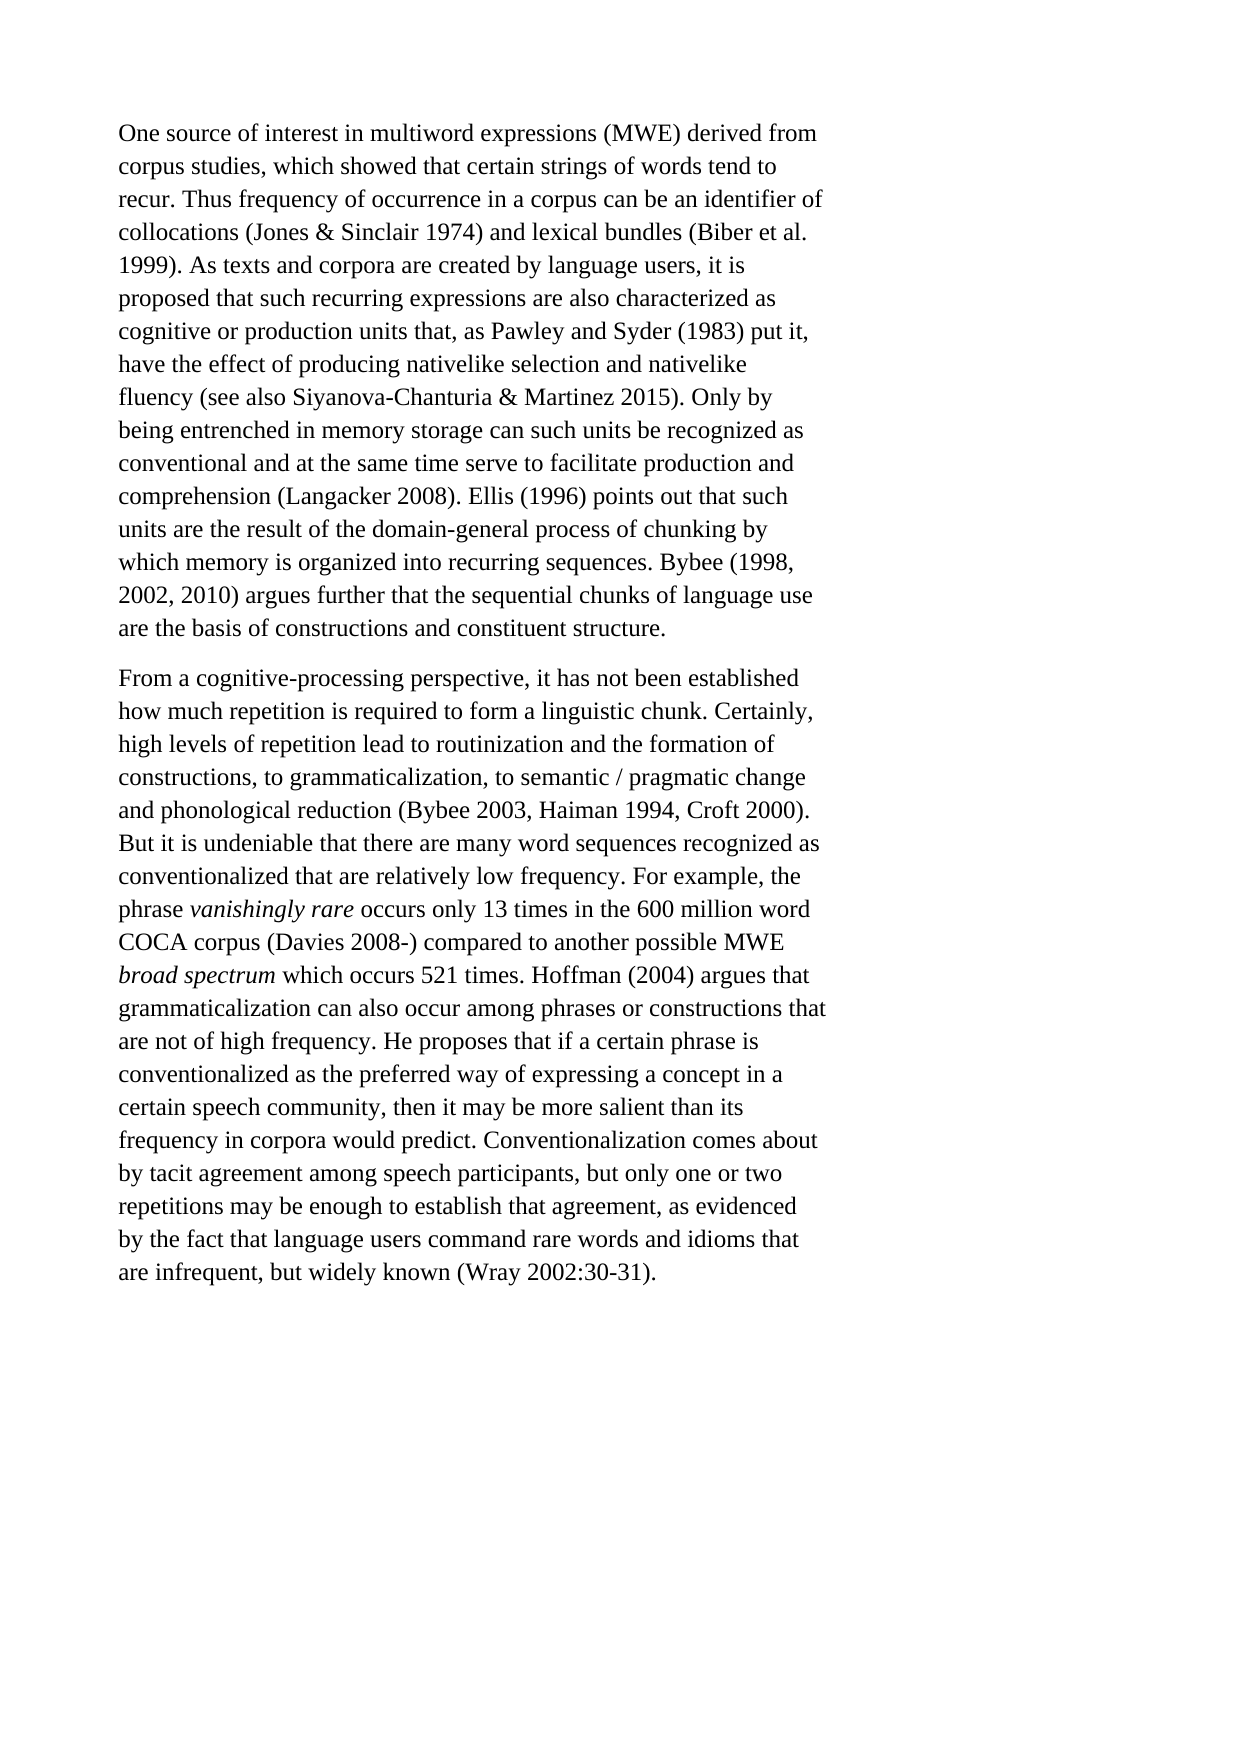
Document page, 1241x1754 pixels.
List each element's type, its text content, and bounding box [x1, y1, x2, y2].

text From a cognitive-processing perspective, it has not been established how much repetition is required to form a linguistic chunk. Certainly, high levels of repetition lead to routinization and the formation of constructions, to grammaticalization, to semantic / pragmatic change and phonological reduction (Bybee 2003, Haiman 1994, Croft 2000). But it is undeniable that there are many word sequences recognized as conventionalized that are relatively low frequency. For example, the phrase vanishingly rare occurs only 13 times in the 600 million word COCA corpus (Davies 2008-) compared to another possible MWE broad spectrum which occurs 521 times. Hoffman (2004) argues that grammaticalization can also occur among phrases or constructions that are not of high frequency. He proposes that if a certain phrase is conventionalized as the preferred way of expressing a concept in a certain speech community, then it may be more salient than its frequency in corpora would predict. Conventionalization comes about by tacit agreement among speech participants, but only one or two repetitions may be enough to establish that agreement, as evidenced by the fact that language users command rare words and idioms that are infrequent, but widely known (Wray 2002:30-31). [118, 663, 827, 1286]
text One source of interest in multiword expressions (MWE) derived from corpus studies, which showed that certain strings of words tend to recur. Thus frequency of occurrence in a corpus can be an identifier of collocations (Jones & Sinclair 1974) and lexical bundles (Biber et al. 1999). As texts and corpora are created by language users, it is proposed that such recurring expressions are also characterized as cognitive or production units that, as Pawley and Syder (1983) put it, have the effect of producing nativelike selection and nativelike fluency (see also Siyanova-Chanturia & Martinez 2015). Only by being entrenched in memory storage can such units be recognized as conventional and at the same time serve to facilitate production and comprehension (Langacker 2008). Ellis (1996) points out that such units are the result of the domain-general process of chunking by which memory is organized into recurring sequences. Bybee (1998, 2002, 2010) argues further that the sequential chunks of language use are the basis of constructions and constituent structure. [118, 118, 827, 642]
